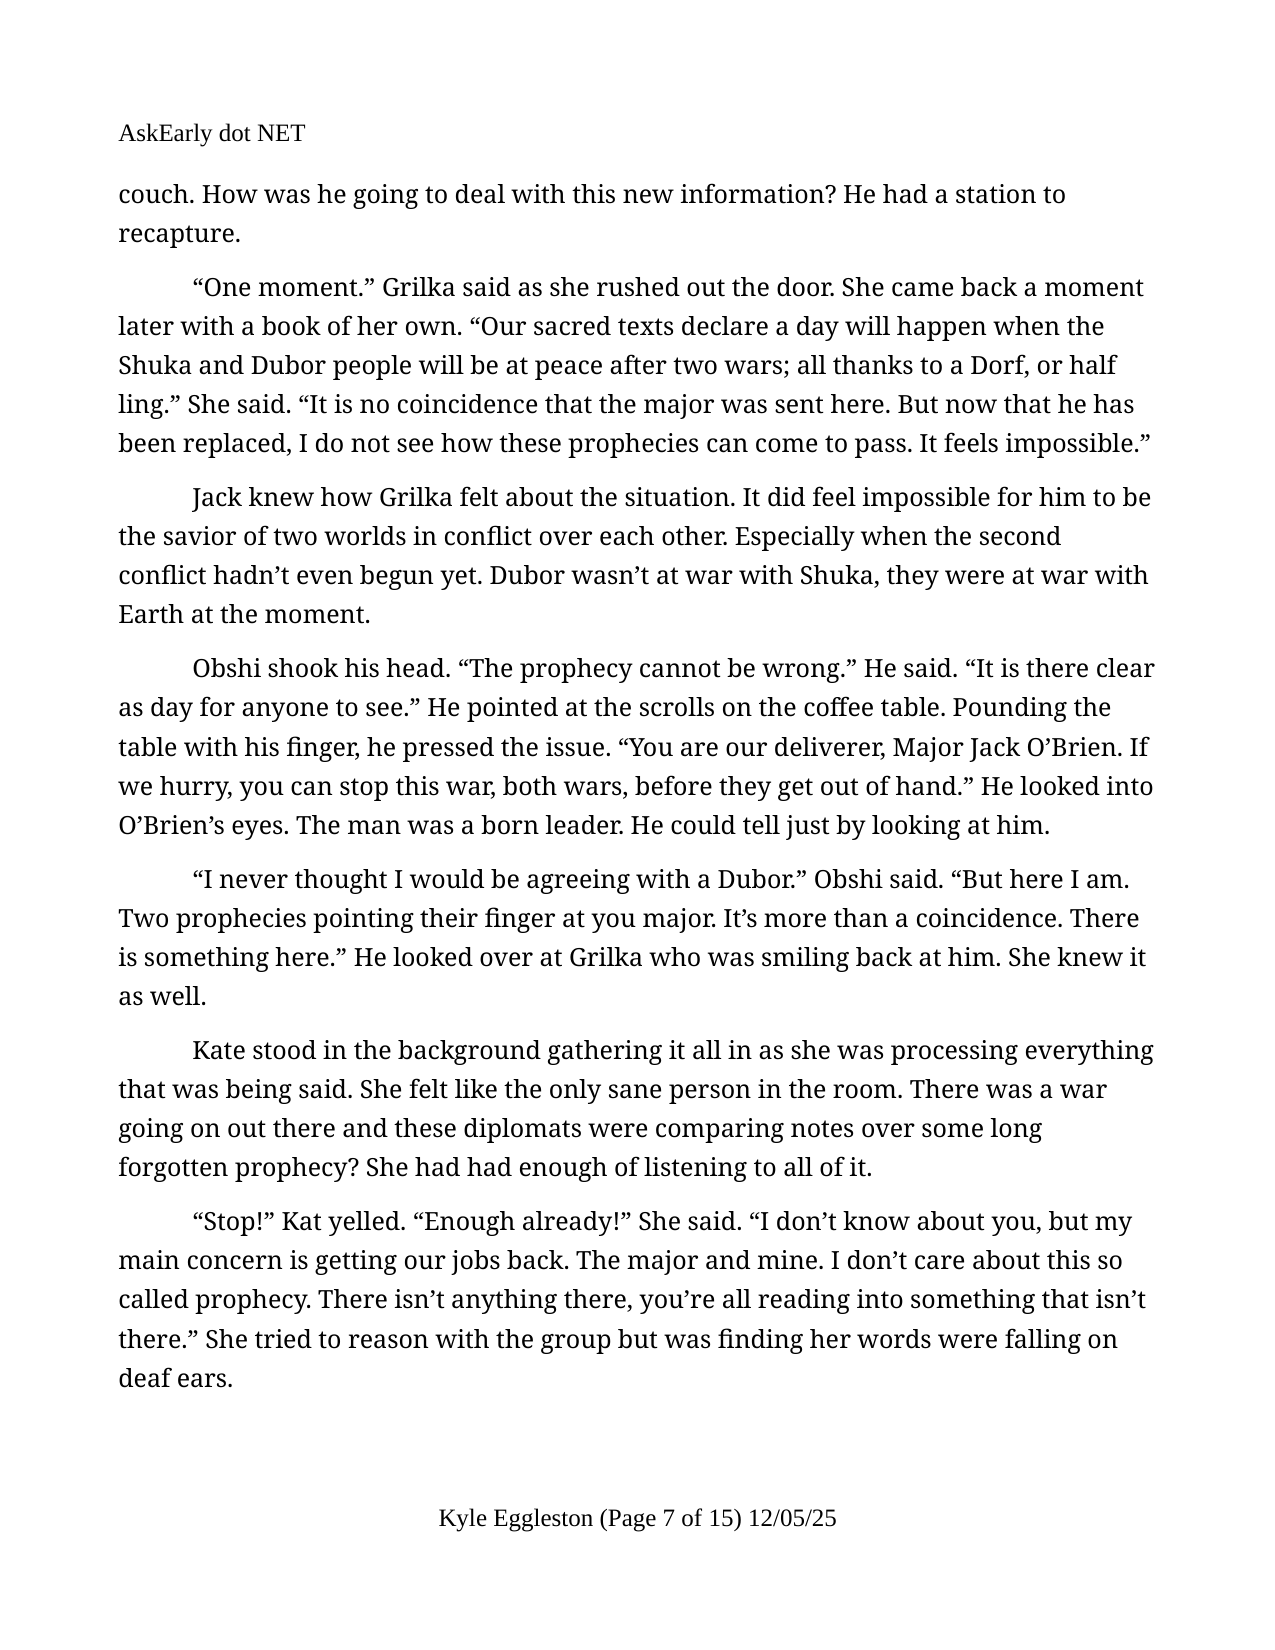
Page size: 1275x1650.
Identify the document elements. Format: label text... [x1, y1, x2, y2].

text “Stop!” Kat yelled. “Enough already!” She said. “I don’t know about you, but my main concern is getting our jobs back. The major and mine. I don’t care about this so called prophecy. There isn’t anything there, you’re all reading into something that isn’t there.” She tried to reason with the group but was finding her words were falling on deaf ears. [118, 1204, 1157, 1394]
text Jack knew how Grilka felt about the situation. It did feel impossible for him to be the savior of two worlds in conflict over each other. Especially when the second conflict hadn’t even begun yet. Dubor wasn’t at war with Shuka, they were at war with Earth at the moment. [118, 480, 1157, 631]
text couch. How was he going to deal with this new information? He had a station to recapture. [118, 176, 1157, 249]
text Obshi shook his head. “The prophecy cannot be wrong.” He said. “It is there clear as day for anyone to see.” He pointed at the scrolls on the coffee table. Pounding the table with his finger, he pressed the issue. “You are our deliverer, Major Jack O’Brien. If we hurry, you can stop this war, both wars, before they get out of hand.” He looked into O’Brien’s eyes. The man was a born leader. He could tell just by looking at him. [118, 651, 1157, 842]
text Kate stood in the background gathering it all in as she was processing everything that was being said. She felt like the only sane person in the room. There was a war going on out there and these diplomats were comparing notes over some long forgotten prophecy? She had had enough of listening to all of it. [118, 1033, 1157, 1184]
text “I never thought I would be agreeing with a Dubor.” Obshi said. “But here I am. Two prophecies pointing their finger at you major. It’s more than a coincidence. There is something here.” He looked over at Grilka who was smiling back at him. She knew it as well. [118, 861, 1157, 1013]
text “One moment.” Grilka said as she rushed out the door. She came back a moment later with a book of her own. “Our sacred texts declare a day will happen when the Shuka and Dubor people will be at peace after two wars; all thanks to a Dorf, or half ling.” She said. “It is no coincidence that the major was sent here. But now that he has been replaced, I do not see how these prophecies can come to pass. It feels impossible.” [118, 269, 1157, 460]
